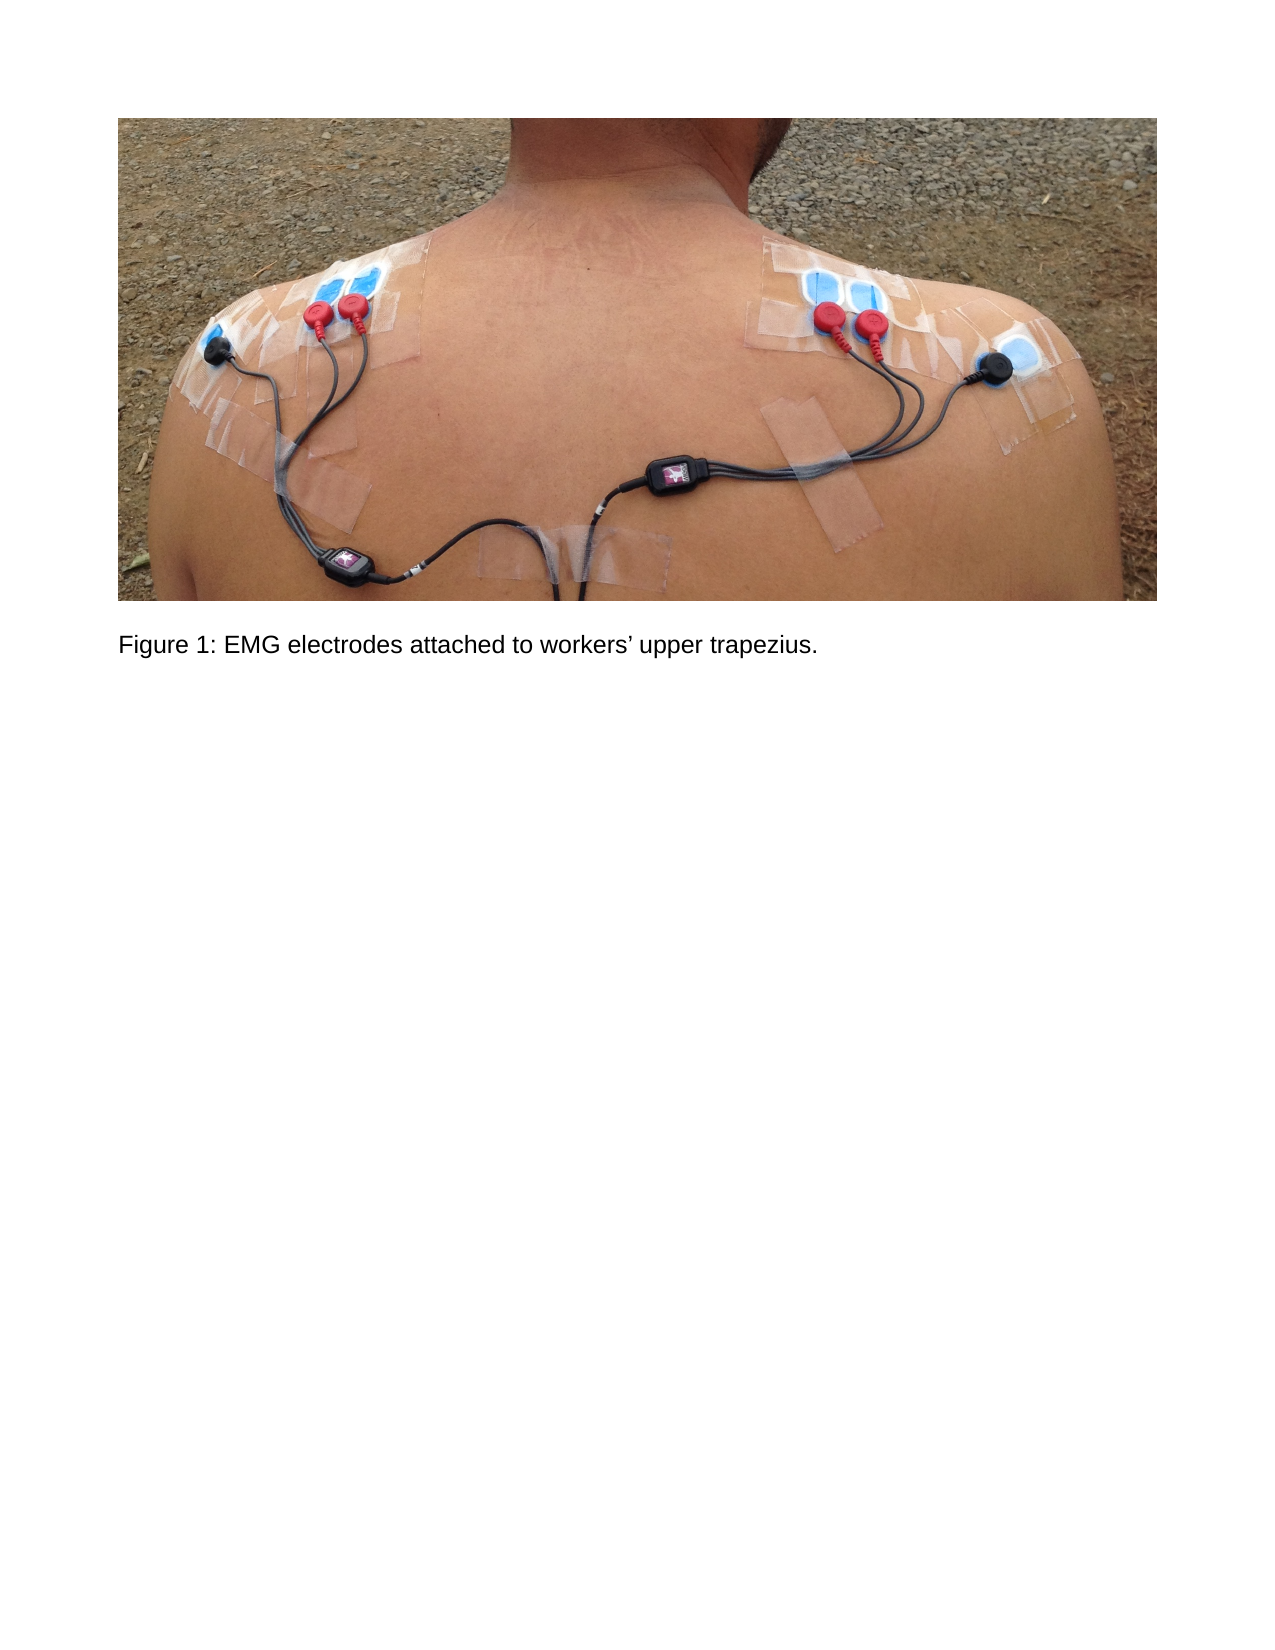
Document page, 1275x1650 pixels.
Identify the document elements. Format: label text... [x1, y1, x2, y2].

text Figure 1: EMG electrodes attached to workers’ upper trapezius. [118, 601, 1157, 658]
picture [118, 118, 1157, 601]
